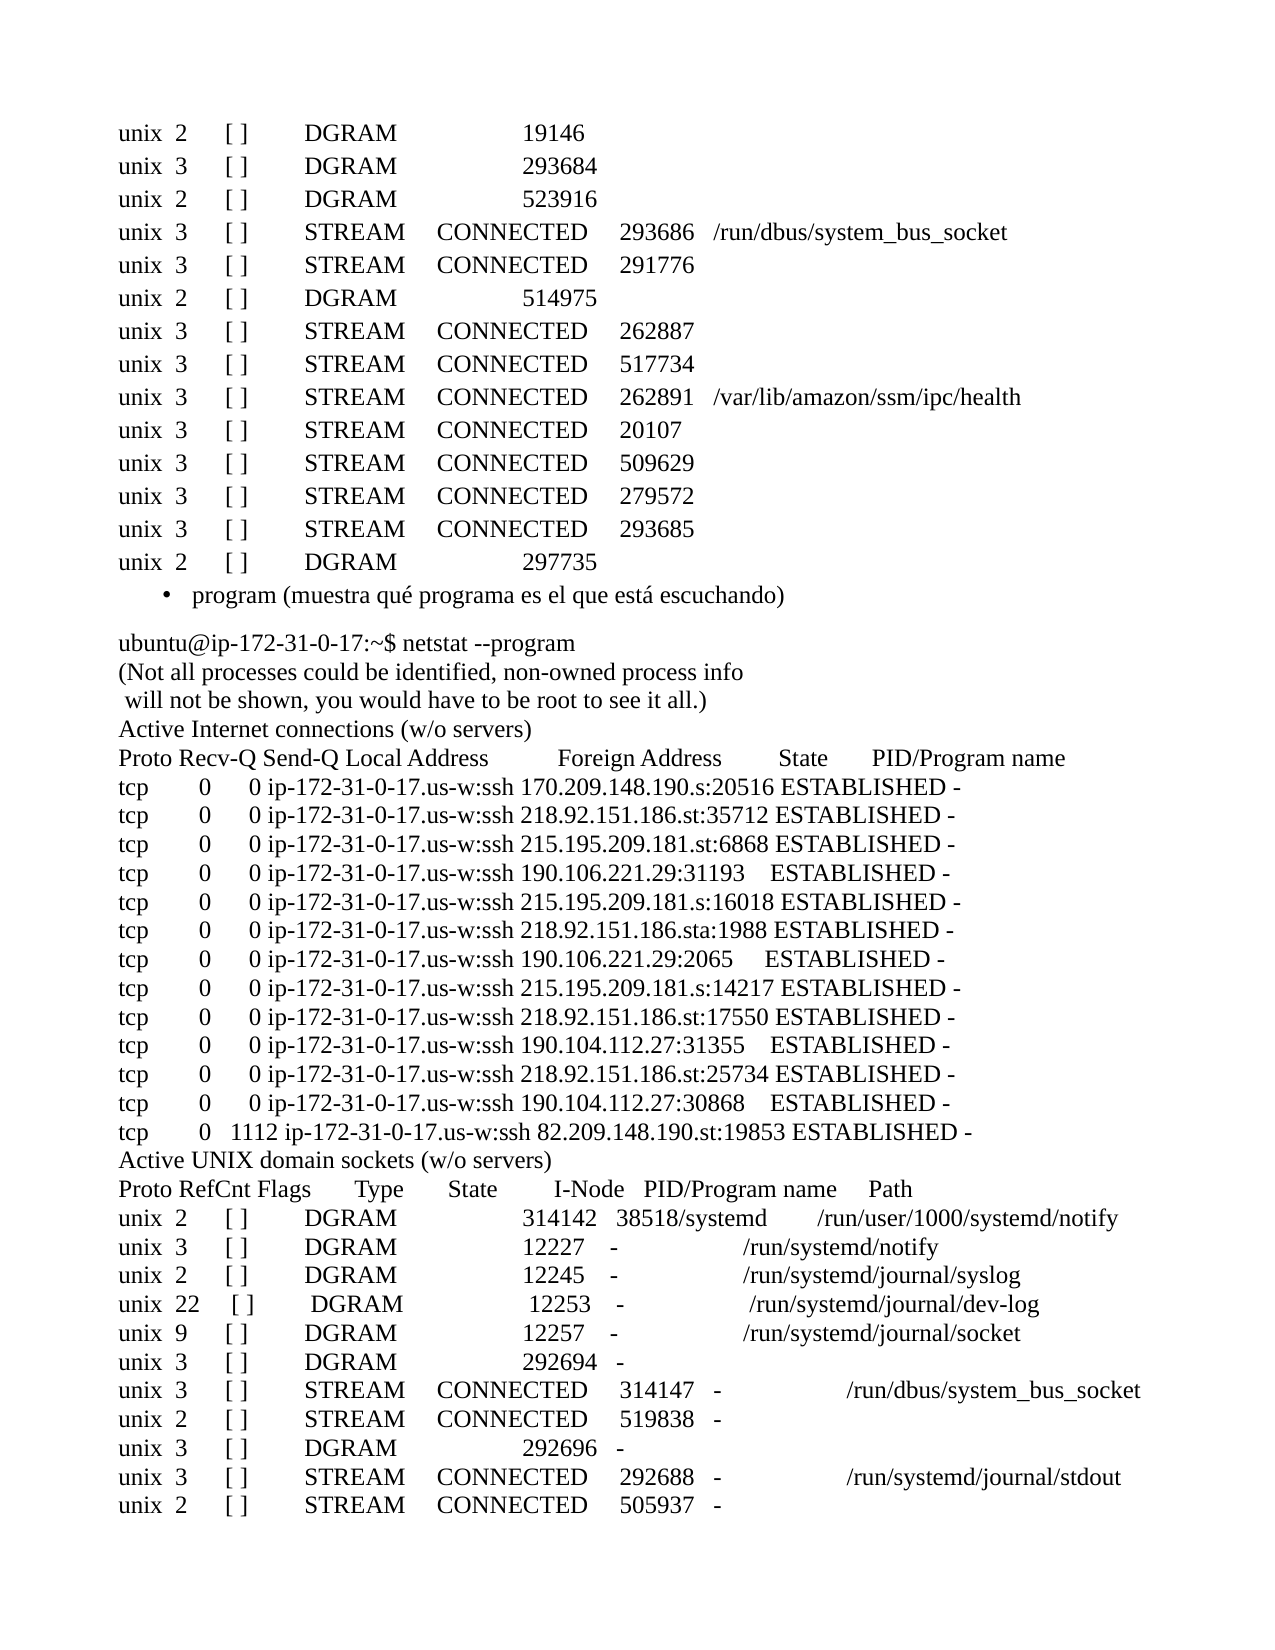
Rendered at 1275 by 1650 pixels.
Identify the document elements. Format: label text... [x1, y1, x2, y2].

text unix 2 [ ] DGRAM 514975 [118, 283, 1157, 312]
text tcp 0 0 ip-172-31-0-17.us-w:ssh 218.92.151.186.st:35712 ESTABLISHED - [118, 801, 1157, 829]
text tcp 0 0 ip-172-31-0-17.us-w:ssh 215.195.209.181.s:16018 ESTABLISHED - [118, 887, 1157, 916]
text unix 3 [ ] STREAM CONNECTED 262891 /var/lib/amazon/ssm/ipc/health [118, 382, 1157, 411]
text tcp 0 0 ip-172-31-0-17.us-w:ssh 190.104.112.27:30868 ESTABLISHED - [118, 1088, 1157, 1117]
text unix 9 [ ] DGRAM 12257 - /run/systemd/journal/socket [118, 1318, 1157, 1347]
text unix 3 [ ] STREAM CONNECTED 279572 [118, 481, 1157, 510]
text tcp 0 0 ip-172-31-0-17.us-w:ssh 190.106.221.29:2065 ESTABLISHED - [118, 944, 1157, 973]
text tcp 0 1112 ip-172-31-0-17.us-w:ssh 82.209.148.190.st:19853 ESTABLISHED - [118, 1117, 1157, 1146]
text ubuntu@ip-172-31-0-17:~$ netstat --program [118, 628, 1157, 657]
text unix 2 [ ] STREAM CONNECTED 519838 - [118, 1404, 1157, 1433]
text unix 3 [ ] STREAM CONNECTED 517734 [118, 349, 1157, 378]
text tcp 0 0 ip-172-31-0-17.us-w:ssh 170.209.148.190.s:20516 ESTABLISHED - [118, 772, 1157, 801]
text unix 2 [ ] DGRAM 523916 [118, 184, 1157, 213]
text unix 3 [ ] STREAM CONNECTED 314147 - /run/dbus/system_bus_socket [118, 1376, 1157, 1404]
text unix 3 [ ] DGRAM 293684 [118, 151, 1157, 180]
text tcp 0 0 ip-172-31-0-17.us-w:ssh 215.195.209.181.st:6868 ESTABLISHED - [118, 829, 1157, 858]
text unix 3 [ ] STREAM CONNECTED 509629 [118, 448, 1157, 477]
text unix 2 [ ] DGRAM 12245 - /run/systemd/journal/syslog [118, 1261, 1157, 1289]
list program (muestra qué programa es el que está escuchando) [162, 580, 1157, 609]
text unix 3 [ ] DGRAM 292696 - [118, 1433, 1157, 1462]
text unix 3 [ ] DGRAM 12227 - /run/systemd/notify [118, 1232, 1157, 1261]
text unix 3 [ ] STREAM CONNECTED 292688 - /run/systemd/journal/stdout [118, 1462, 1157, 1491]
text unix 3 [ ] STREAM CONNECTED 293686 /run/dbus/system_bus_socket [118, 217, 1157, 246]
text tcp 0 0 ip-172-31-0-17.us-w:ssh 218.92.151.186.st:17550 ESTABLISHED - [118, 1002, 1157, 1031]
text unix 2 [ ] DGRAM 19146 [118, 118, 1157, 147]
text tcp 0 0 ip-172-31-0-17.us-w:ssh 215.195.209.181.s:14217 ESTABLISHED - [118, 973, 1157, 1002]
text unix 3 [ ] STREAM CONNECTED 20107 [118, 415, 1157, 444]
text Proto RefCnt Flags Type State I-Node PID/Program name Path [118, 1174, 1157, 1203]
text unix 3 [ ] STREAM CONNECTED 291776 [118, 250, 1157, 279]
text unix 3 [ ] STREAM CONNECTED 293685 [118, 514, 1157, 543]
text Active Internet connections (w/o servers) [118, 714, 1157, 743]
text tcp 0 0 ip-172-31-0-17.us-w:ssh 218.92.151.186.sta:1988 ESTABLISHED - [118, 916, 1157, 944]
text unix 3 [ ] STREAM CONNECTED 262887 [118, 316, 1157, 345]
text tcp 0 0 ip-172-31-0-17.us-w:ssh 190.106.221.29:31193 ESTABLISHED - [118, 858, 1157, 887]
text unix 22 [ ] DGRAM 12253 - /run/systemd/journal/dev-log [118, 1289, 1157, 1318]
text unix 2 [ ] DGRAM 297735 [118, 547, 1157, 576]
text (Not all processes could be identified, non-owned process info [118, 657, 1157, 686]
text tcp 0 0 ip-172-31-0-17.us-w:ssh 190.104.112.27:31355 ESTABLISHED - [118, 1031, 1157, 1059]
text will not be shown, you would have to be root to see it all.) [118, 686, 1157, 714]
text Proto Recv-Q Send-Q Local Address Foreign Address State PID/Program name [118, 743, 1157, 772]
text unix 2 [ ] STREAM CONNECTED 505937 - [118, 1491, 1157, 1519]
text Active UNIX domain sockets (w/o servers) [118, 1146, 1157, 1174]
text unix 3 [ ] DGRAM 292694 - [118, 1347, 1157, 1376]
text tcp 0 0 ip-172-31-0-17.us-w:ssh 218.92.151.186.st:25734 ESTABLISHED - [118, 1059, 1157, 1088]
text unix 2 [ ] DGRAM 314142 38518/systemd /run/user/1000/systemd/notify [118, 1203, 1157, 1232]
